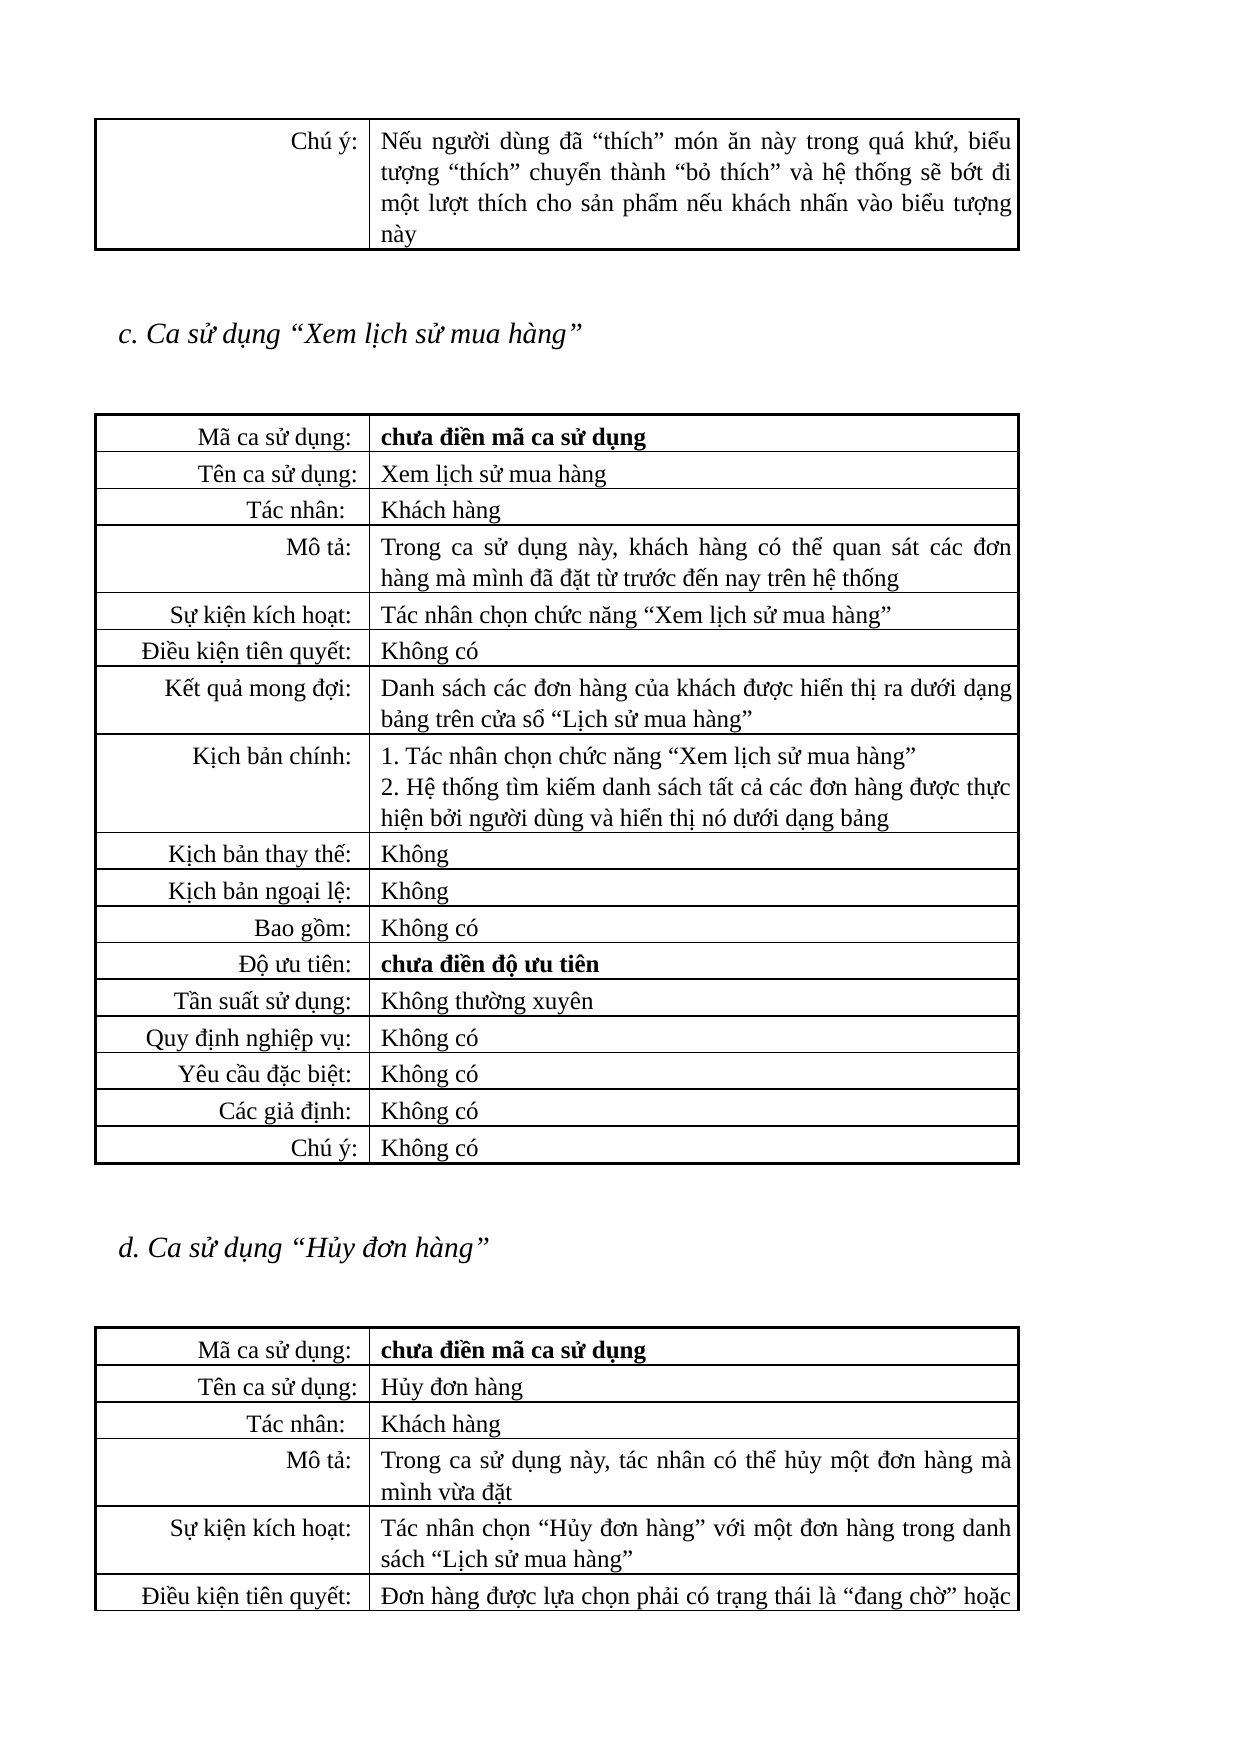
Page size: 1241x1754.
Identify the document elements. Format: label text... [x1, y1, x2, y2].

table_cell Tên ca sử dụng: [97, 452, 369, 487]
table_cell Khách hàng [370, 489, 1017, 524]
table_cell Độ ưu tiên: [97, 943, 369, 978]
table_cell Điều kiện tiên quyết: [97, 1575, 369, 1610]
table_cell Khách hàng [370, 1403, 1017, 1438]
table_cell chưa điền độ ưu tiên [370, 943, 1017, 978]
table_cell Nếu người dùng đã “thích” món ăn này trong quá khứ, biểu tượng “thích” chuyển thành “bỏ thích” và hệ thống sẽ bớt đi một lượt thích cho sản phẩm nếu khách nhấn vào biểu tượng này [370, 120, 1017, 248]
table_cell Trong ca sử dụng này, khách hàng có thể quan sát các đơn hàng mà mình đã đặt từ trước đến nay trên hệ thống [370, 526, 1017, 592]
table_cell Tác nhân: [97, 1403, 369, 1438]
table_cell Mô tả: [97, 1439, 369, 1505]
table_cell Kịch bản thay thế: [97, 833, 369, 868]
table_cell Kịch bản ngoại lệ: [97, 870, 369, 905]
table_cell Chú ý: [97, 120, 369, 248]
table_cell 1. Tác nhân chọn chức năng “Xem lịch sử mua hàng” 2. Hệ thống tìm kiếm danh sách tất cả các đơn hàng được thực hiện bởi người dùng và hiển thị nó dưới dạng bảng [370, 735, 1017, 832]
table_cell Danh sách các đơn hàng của khách được hiển thị ra dưới dạng bảng trên cửa sổ “Lịch sử mua hàng” [370, 667, 1017, 733]
subtitle c. Ca sử dụng “Xem lịch sử mua hàng” [118, 316, 1122, 350]
table_cell Hủy đơn hàng [370, 1366, 1017, 1401]
table_cell Mô tả: [97, 526, 369, 592]
table_cell Kịch bản chính: [97, 735, 369, 832]
table_header chưa điền mã ca sử dụng [370, 416, 1017, 451]
table_cell Không có [370, 1053, 1017, 1088]
table_cell Sự kiện kích hoạt: [97, 593, 369, 628]
subtitle d. Ca sử dụng “Hủy đơn hàng” [118, 1229, 1122, 1263]
table_cell Xem lịch sử mua hàng [370, 452, 1017, 487]
table_cell Điều kiện tiên quyết: [97, 630, 369, 665]
table_cell Kết quả mong đợi: [97, 667, 369, 733]
table_cell Không có [370, 1090, 1017, 1125]
table_cell Đơn hàng được lựa chọn phải có trạng thái là “đang chờ” hoặc [370, 1575, 1017, 1610]
table_cell Tác nhân chọn chức năng “Xem lịch sử mua hàng” [370, 593, 1017, 628]
table_cell Tên ca sử dụng: [97, 1366, 369, 1401]
table_cell Sự kiện kích hoạt: [97, 1507, 369, 1573]
table_cell Không thường xuyên [370, 980, 1017, 1015]
table_cell Tác nhân chọn “Hủy đơn hàng” với một đơn hàng trong danh sách “Lịch sử mua hàng” [370, 1507, 1017, 1573]
table_cell Tác nhân: [97, 489, 369, 524]
table_cell Không có [370, 630, 1017, 665]
table_cell Chú ý: [97, 1127, 369, 1162]
table_cell Trong ca sử dụng này, tác nhân có thể hủy một đơn hàng mà mình vừa đặt [370, 1439, 1017, 1505]
table_cell Tần suất sử dụng: [97, 980, 369, 1015]
table_header Mã ca sử dụng: [97, 1329, 369, 1364]
table_cell Các giả định: [97, 1090, 369, 1125]
table_cell Quy định nghiệp vụ: [97, 1017, 369, 1052]
table_header chưa điền mã ca sử dụng [370, 1329, 1017, 1364]
table_cell Không có [370, 1127, 1017, 1162]
table_cell Bao gồm: [97, 907, 369, 942]
table_cell Không [370, 833, 1017, 868]
table_cell Không có [370, 907, 1017, 942]
table_cell Không có [370, 1017, 1017, 1052]
table_cell Không [370, 870, 1017, 905]
table_cell Yêu cầu đặc biệt: [97, 1053, 369, 1088]
table_header Mã ca sử dụng: [97, 416, 369, 451]
